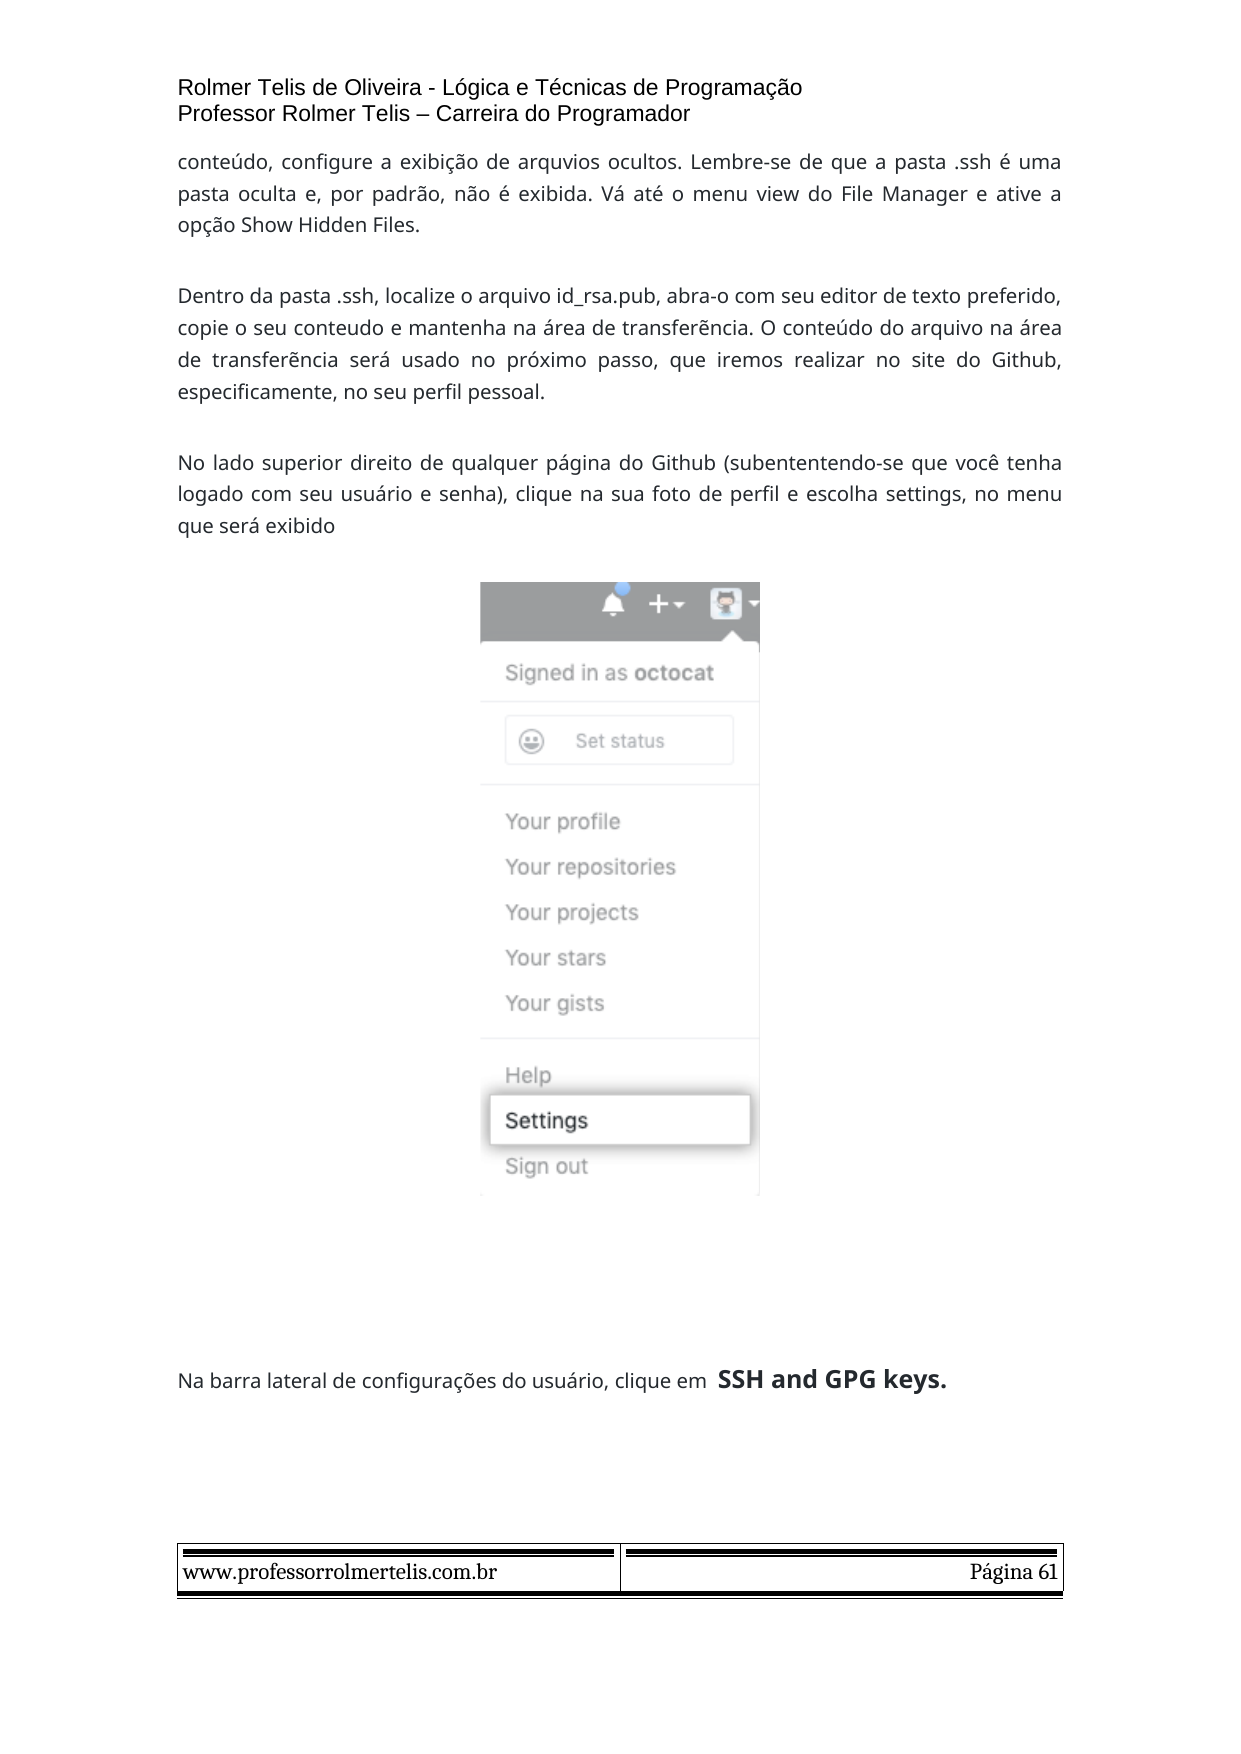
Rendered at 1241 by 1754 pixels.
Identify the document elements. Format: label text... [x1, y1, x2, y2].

text Dentro da pasta .ssh, localize o arquivo id_rsa.pub, abra-o com seu editor de texto preferido, copie o seu conteudo e mantenha na área de transferẽncia. O conteúdo do arquivo na área de transferẽncia será usado no próximo passo, que iremos realizar no site do Github, especificamente, no seu perfil pessoal. [177, 282, 1063, 405]
text No lado superior direito de qualquer página do Github (subententendo-se que você tenha logado com seu usuário e senha), clique na sua foto de perfil e escolha settings, no menu que será exibido [177, 448, 1063, 539]
text Na barra lateral de configurações do usuário, clique em SSH and GPG keys. [177, 1361, 1063, 1395]
text conteúdo, configure a exibição de arquvios ocultos. Lembre-se de que a pasta .ssh é uma pasta oculta e, por padrão, não é exibida. Vá até o menu view do File Manager e ative a opção Show Hidden Files. [177, 148, 1063, 239]
picture [480, 582, 760, 1196]
